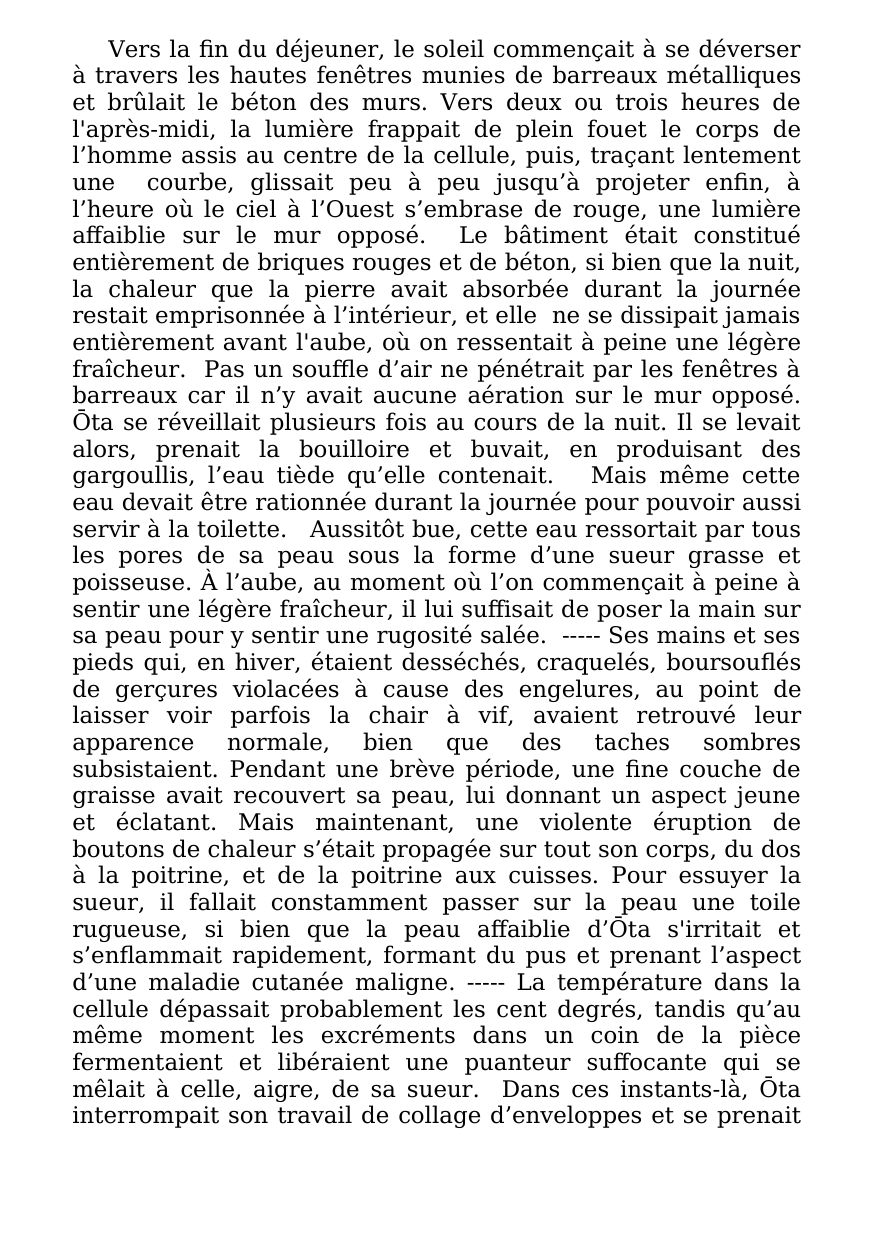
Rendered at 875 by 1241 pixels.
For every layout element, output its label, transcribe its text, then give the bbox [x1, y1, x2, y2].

text Vers la fin du déjeuner, le soleil commençait à se déverser à travers les hautes fenêtres munies de barreaux métalliques et brûlait le béton des murs. Vers deux ou trois heures de l'après-midi, la lumière frappait de plein fouet le corps de l’homme assis au centre de la cellule, puis, traçant lentement une courbe, glissait peu à peu jusqu’à projeter enfin, à l’heure où le ciel à l’Ouest s’embrase de rouge, une lumière affaiblie sur le mur opposé. Le bâtiment était constitué entièrement de briques rouges et de béton, si bien que la nuit, la chaleur que la pierre avait absorbée durant la journée restait emprisonnée à l’intérieur, et elle ne se dissipait jamais entièrement avant l'aube, où on ressentait à peine une légère fraîcheur. Pas un souffle d’air ne pénétrait par les fenêtres à barreaux car il n’y avait aucune aération sur le mur opposé. Ōta se réveillait plusieurs fois au cours de la nuit. Il se levait alors, prenait la bouilloire et buvait, en produisant des gargoullis, l’eau tiède qu’elle contenait. Mais même cette eau devait être rationnée durant la journée pour pouvoir aussi servir à la toilette. Aussitôt bue, cette eau ressortait par tous les pores de sa peau sous la forme d’une sueur grasse et poisseuse. À l’aube, au moment où l’on commençait à peine à sentir une légère fraîcheur, il lui suffisait de poser la main sur sa peau pour y sentir une rugosité salée. ----- Ses mains et ses pieds qui, en hiver, étaient desséchés, craquelés, boursouflés de gerçures violacées à cause des engelures, au point de laisser voir parfois la chair à vif, avaient retrouvé leur apparence normale, bien que des taches sombres subsistaient. Pendant une brève période, une fine couche de graisse avait recouvert sa peau, lui donnant un aspect jeune et éclatant. Mais maintenant, une violente éruption de boutons de chaleur s’était propagée sur tout son corps, du dos à la poitrine, et de la poitrine aux cuisses. Pour essuyer la sueur, il fallait constamment passer sur la peau une toile rugueuse, si bien que la peau affaiblie d’Ōta s'irritait et s’enflammait rapidement, formant du pus et prenant l’aspect d’une maladie cutanée maligne. ----- La température dans la cellule dépassait probablement les cent degrés, tandis qu’au même moment les excréments dans un coin de la pièce fermentaient et libéraient une puanteur suffocante qui se mêlait à celle, aigre, de sa sueur. Dans ces instants-là, Ōta interrompait son travail de collage d’enveloppes et se prenait [72, 36, 802, 1129]
